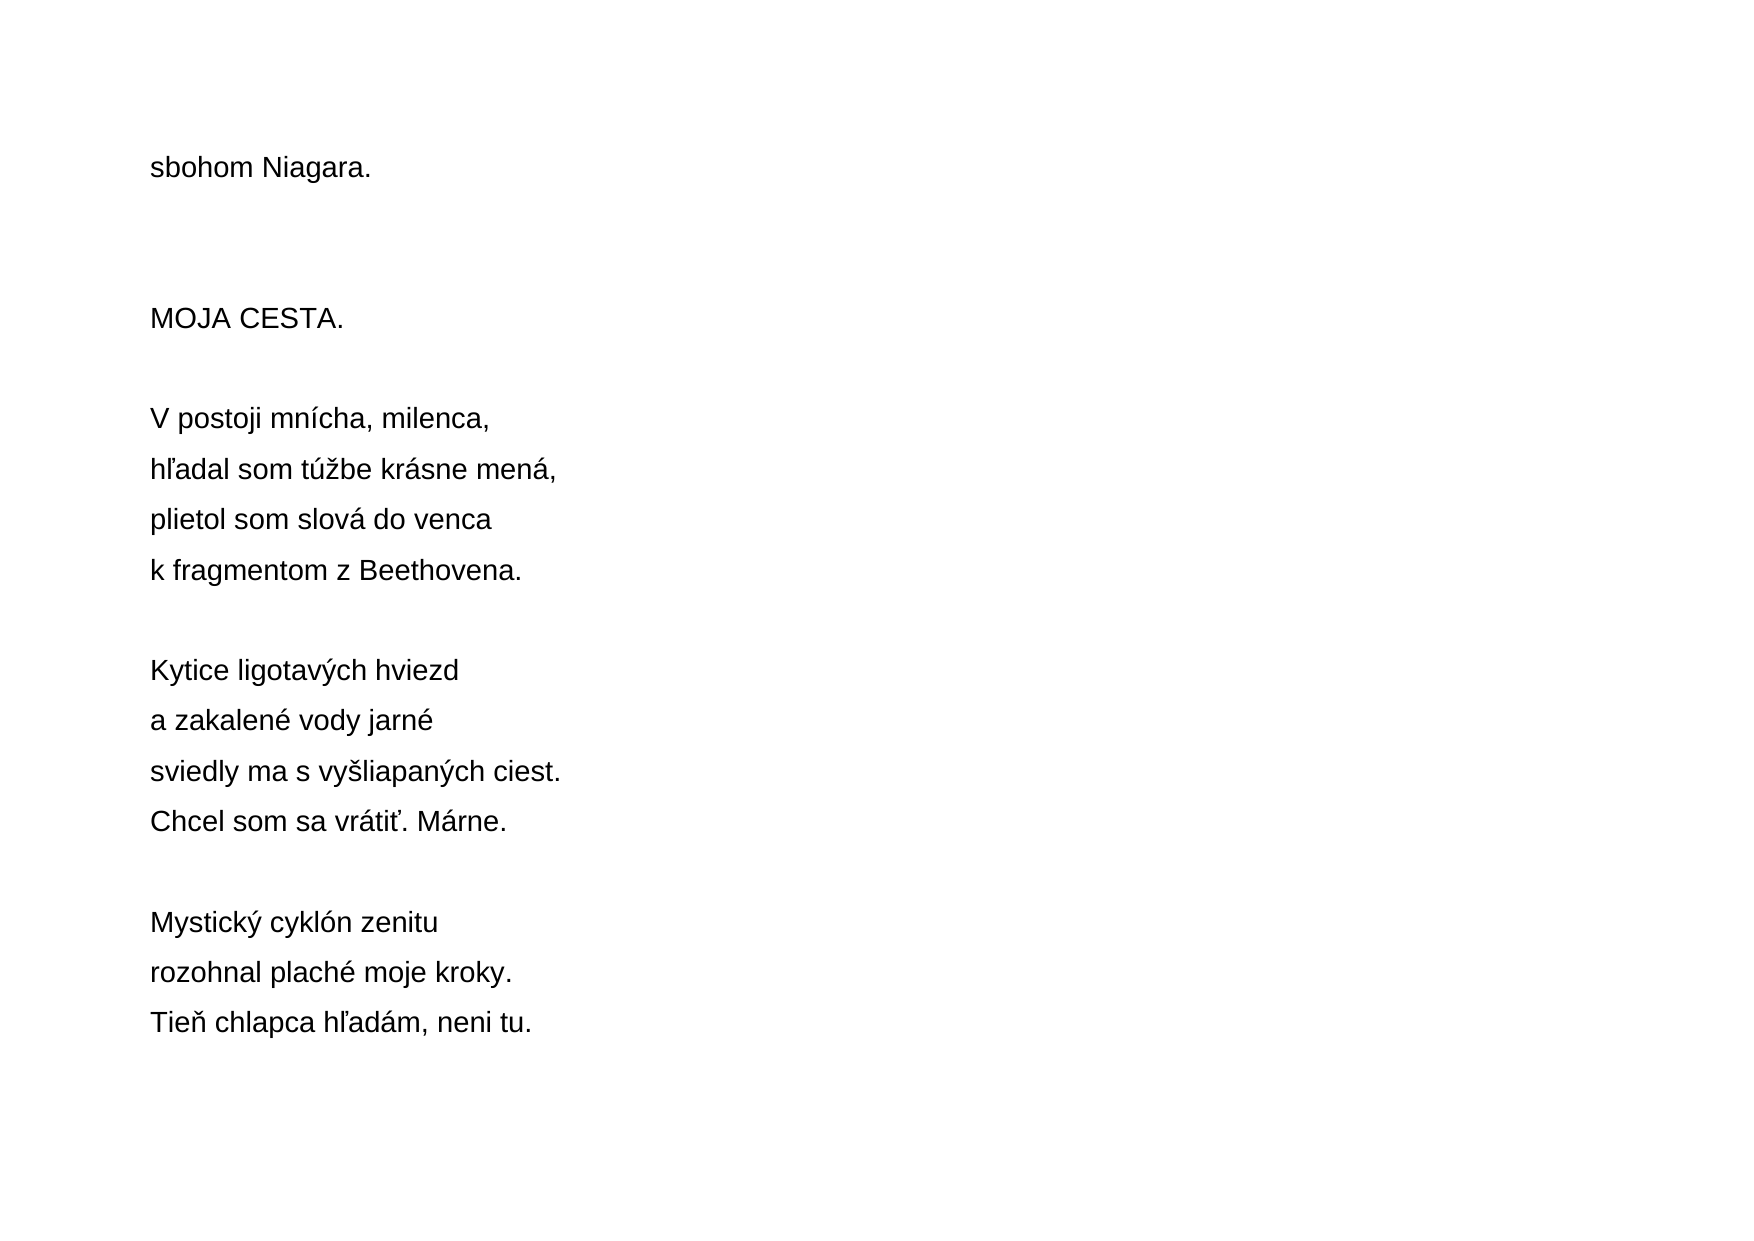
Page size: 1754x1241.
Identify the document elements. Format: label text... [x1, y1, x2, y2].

text k fragmentom z Beethovena. [150, 552, 1243, 586]
text Kytice ligotavých hviezd [150, 653, 1243, 687]
text hľadal som túžbe krásne mená, [150, 452, 1243, 485]
text plietol som slová do venca [150, 502, 1243, 536]
text V postoji mnícha, milenca, [150, 402, 1243, 435]
text rozohnal plaché moje kroky. [150, 955, 1243, 988]
text MOJA CESTA. [150, 301, 1243, 334]
text Chcel som sa vrátiť. Márne. [150, 804, 1243, 838]
text sviedly ma s vyšliapaných ciest. [150, 754, 1243, 787]
text Tieň chlapca hľadám, neni tu. [150, 1005, 1243, 1039]
text a zakalené vody jarné [150, 703, 1243, 737]
text Mystický cyklón zenitu [150, 905, 1243, 938]
text sbohom Niagara. [150, 150, 1243, 183]
